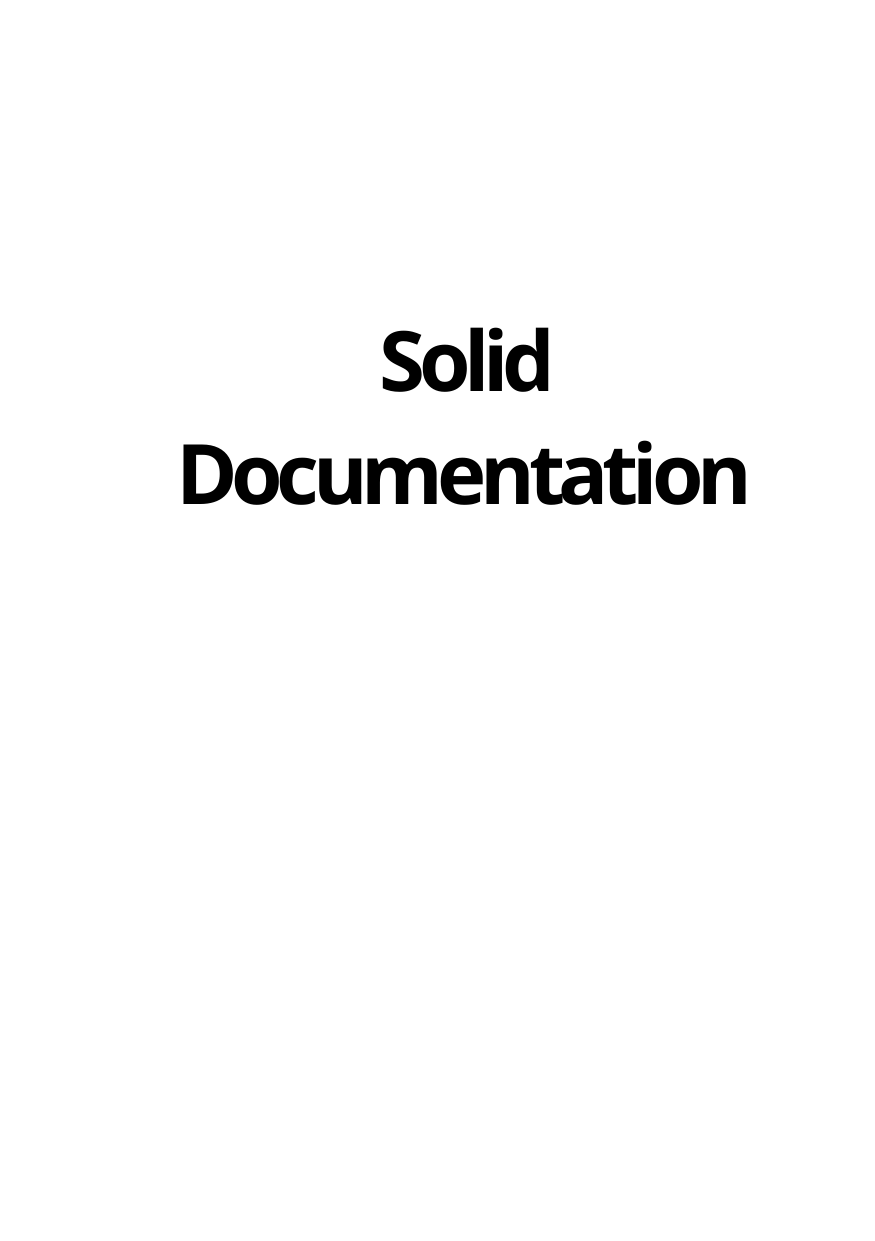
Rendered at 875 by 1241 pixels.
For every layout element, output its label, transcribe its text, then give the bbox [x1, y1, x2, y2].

title Solid Documentation [120, 302, 814, 529]
